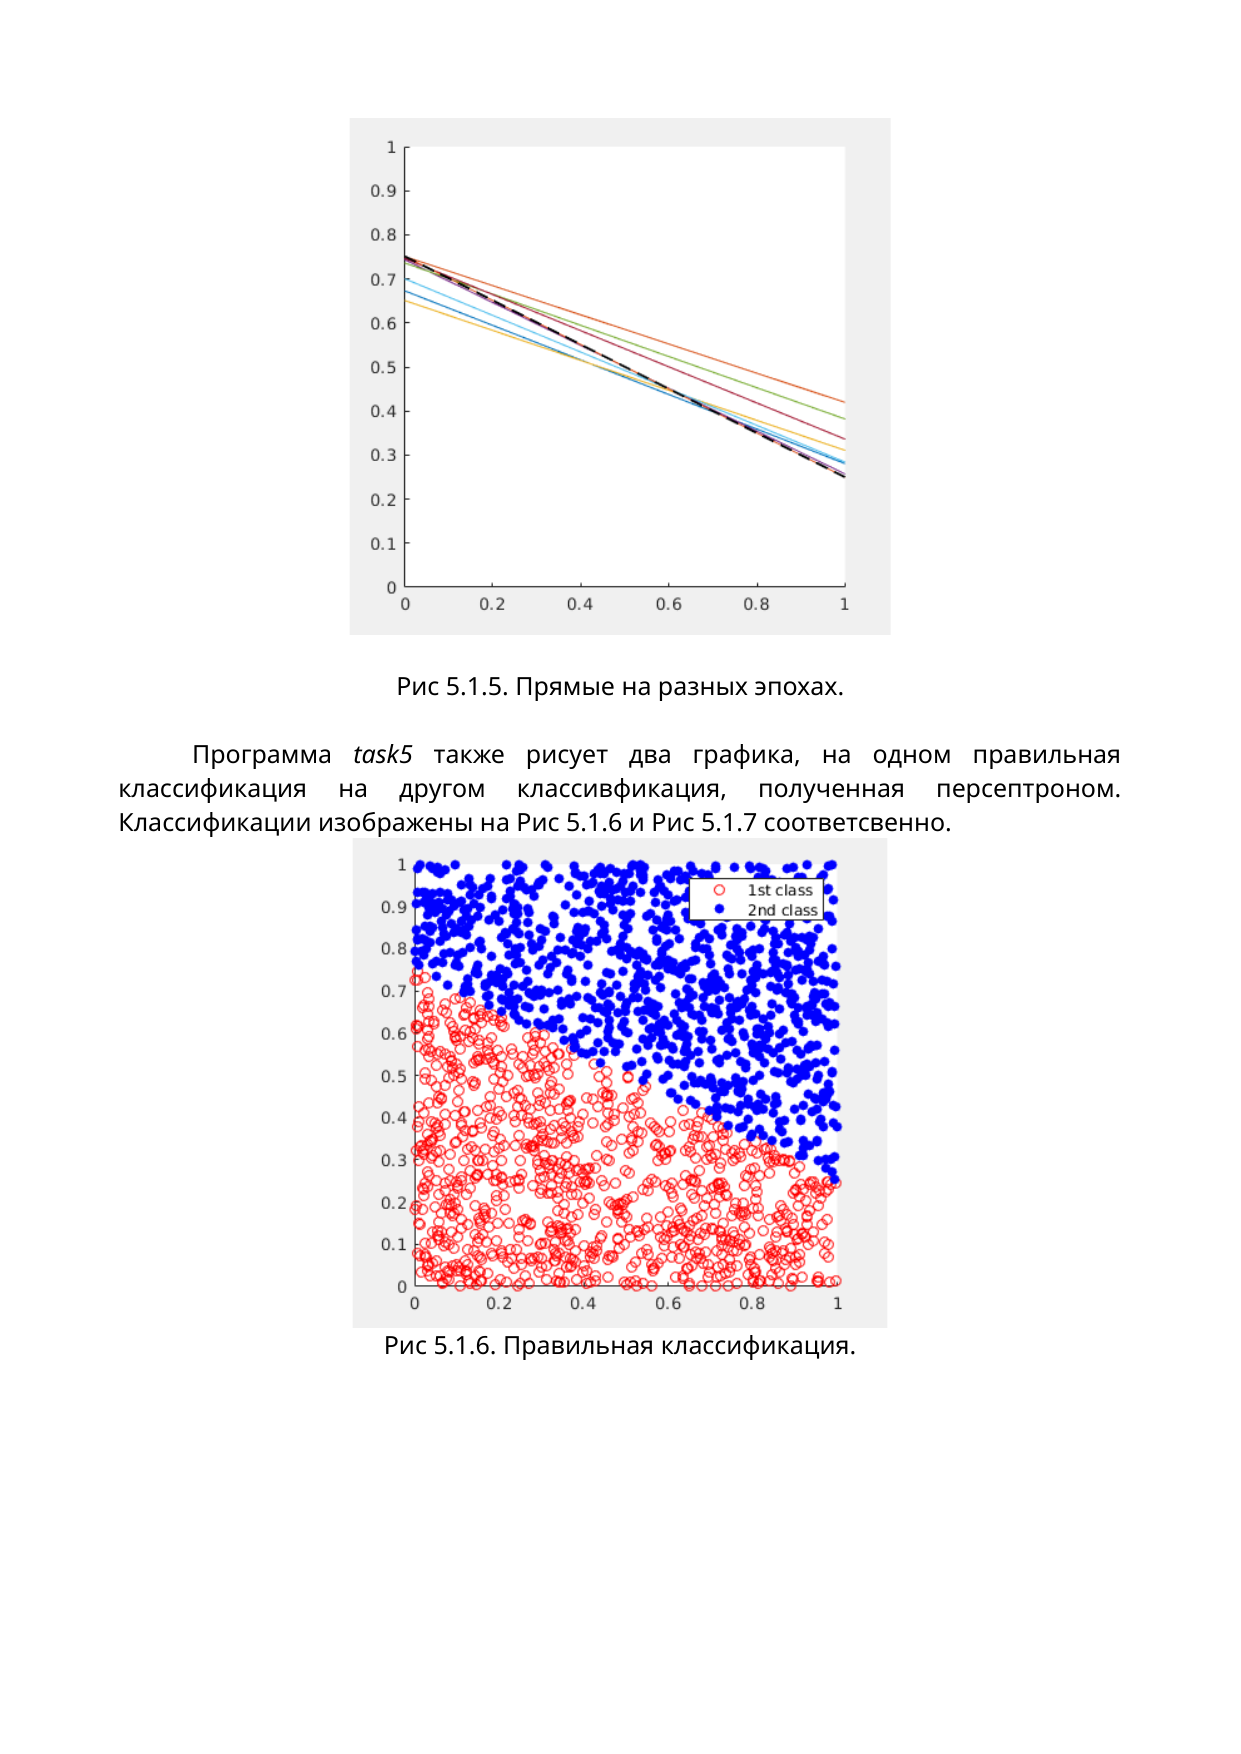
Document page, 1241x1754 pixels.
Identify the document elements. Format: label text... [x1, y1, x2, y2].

picture [349, 118, 891, 635]
text Программа task5 также рисует два графика, на одном правильная классификация на другом классивфикация, полученная персептроном. Классификации изображены на Рис 5.1.6 и Рис 5.1.7 соответсвенно. [118, 737, 1122, 839]
text Рис 5.1.5. Прямые на разных эпохах. [118, 118, 1122, 702]
text Рис 5.1.6. Правильная классификация. [118, 1268, 1122, 1396]
picture [352, 838, 888, 1328]
